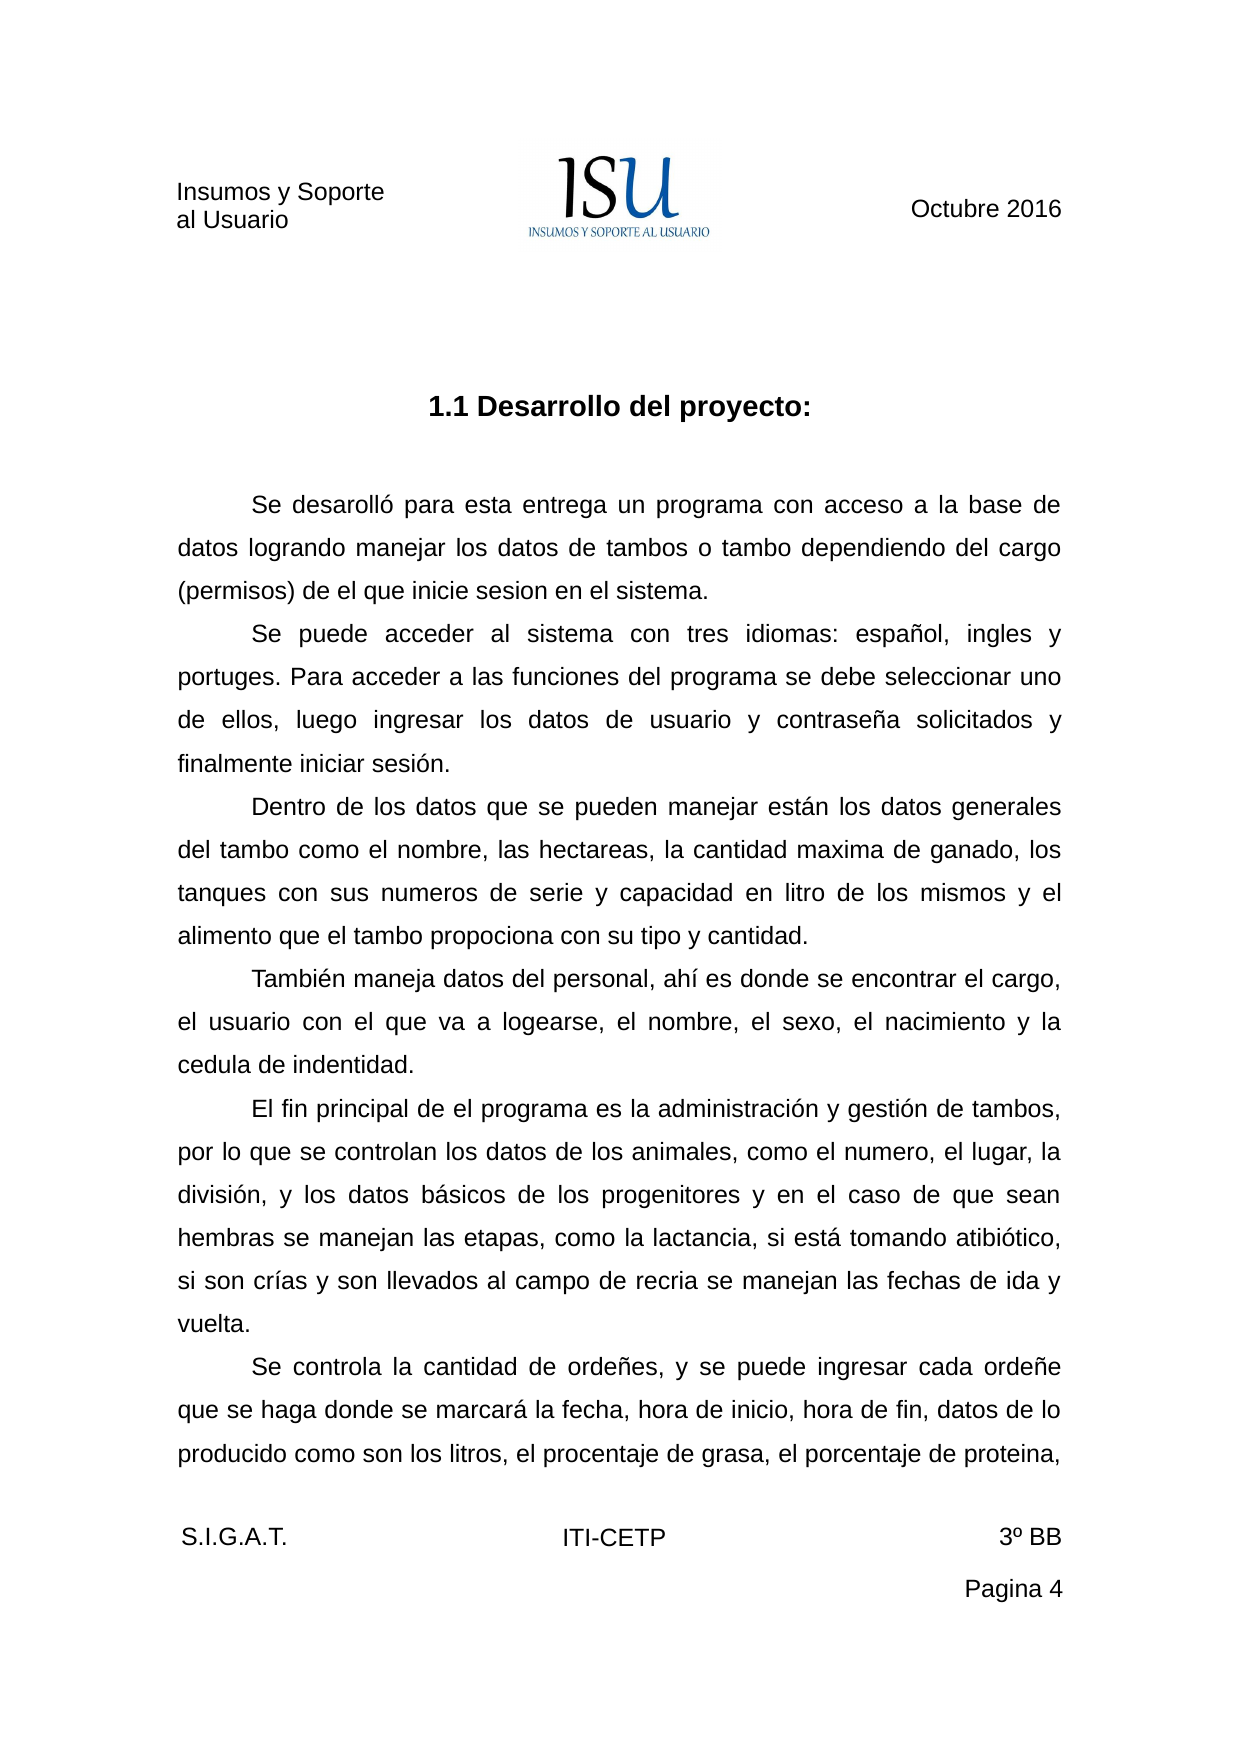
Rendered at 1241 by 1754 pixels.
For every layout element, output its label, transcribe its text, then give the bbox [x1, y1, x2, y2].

text También maneja datos del personal, ahí es donde se encontrar el cargo, el usuario con el que va a logearse, el nombre, el sexo, el nacimiento y la cedula de indentidad. [177, 964, 1063, 1079]
picture [517, 138, 723, 252]
text 1.1 Desarrollo del proyecto: [177, 389, 1063, 423]
text Se desarolló para esta entrega un programa con acceso a la base de datos logrando manejar los datos de tambos o tambo dependiendo del cargo (permisos) de el que inicie sesion en el sistema. [177, 490, 1063, 605]
text El fin principal de el programa es la administración y gestión de tambos, por lo que se controlan los datos de los animales, como el numero, el lugar, la división, y los datos básicos de los progenitores y en el caso de que sean hembras se manejan las etapas, como la lactancia, si está tomando atibiótico, si son crías y son llevados al campo de recria se manejan las fechas de ida y vuelta. [177, 1093, 1063, 1338]
text Se controla la cantidad de ordeñes, y se puede ingresar cada ordeñe que se haga donde se marcará la fecha, hora de inicio, hora de fin, datos de lo producido como son los litros, el procentaje de grasa, el porcentaje de proteina, [177, 1352, 1063, 1467]
text Se puede acceder al sistema con tres idiomas: español, ingles y portuges. Para acceder a las funciones del programa se debe seleccionar uno de ellos, luego ingresar los datos de usuario y contraseña solicitados y finalmente iniciar sesión. [177, 619, 1063, 777]
text Dentro de los datos que se pueden manejar están los datos generales del tambo como el nombre, las hectareas, la cantidad maxima de ganado, los tanques con sus numeros de serie y capacidad en litro de los mismos y el alimento que el tambo propociona con su tipo y cantidad. [177, 792, 1063, 950]
